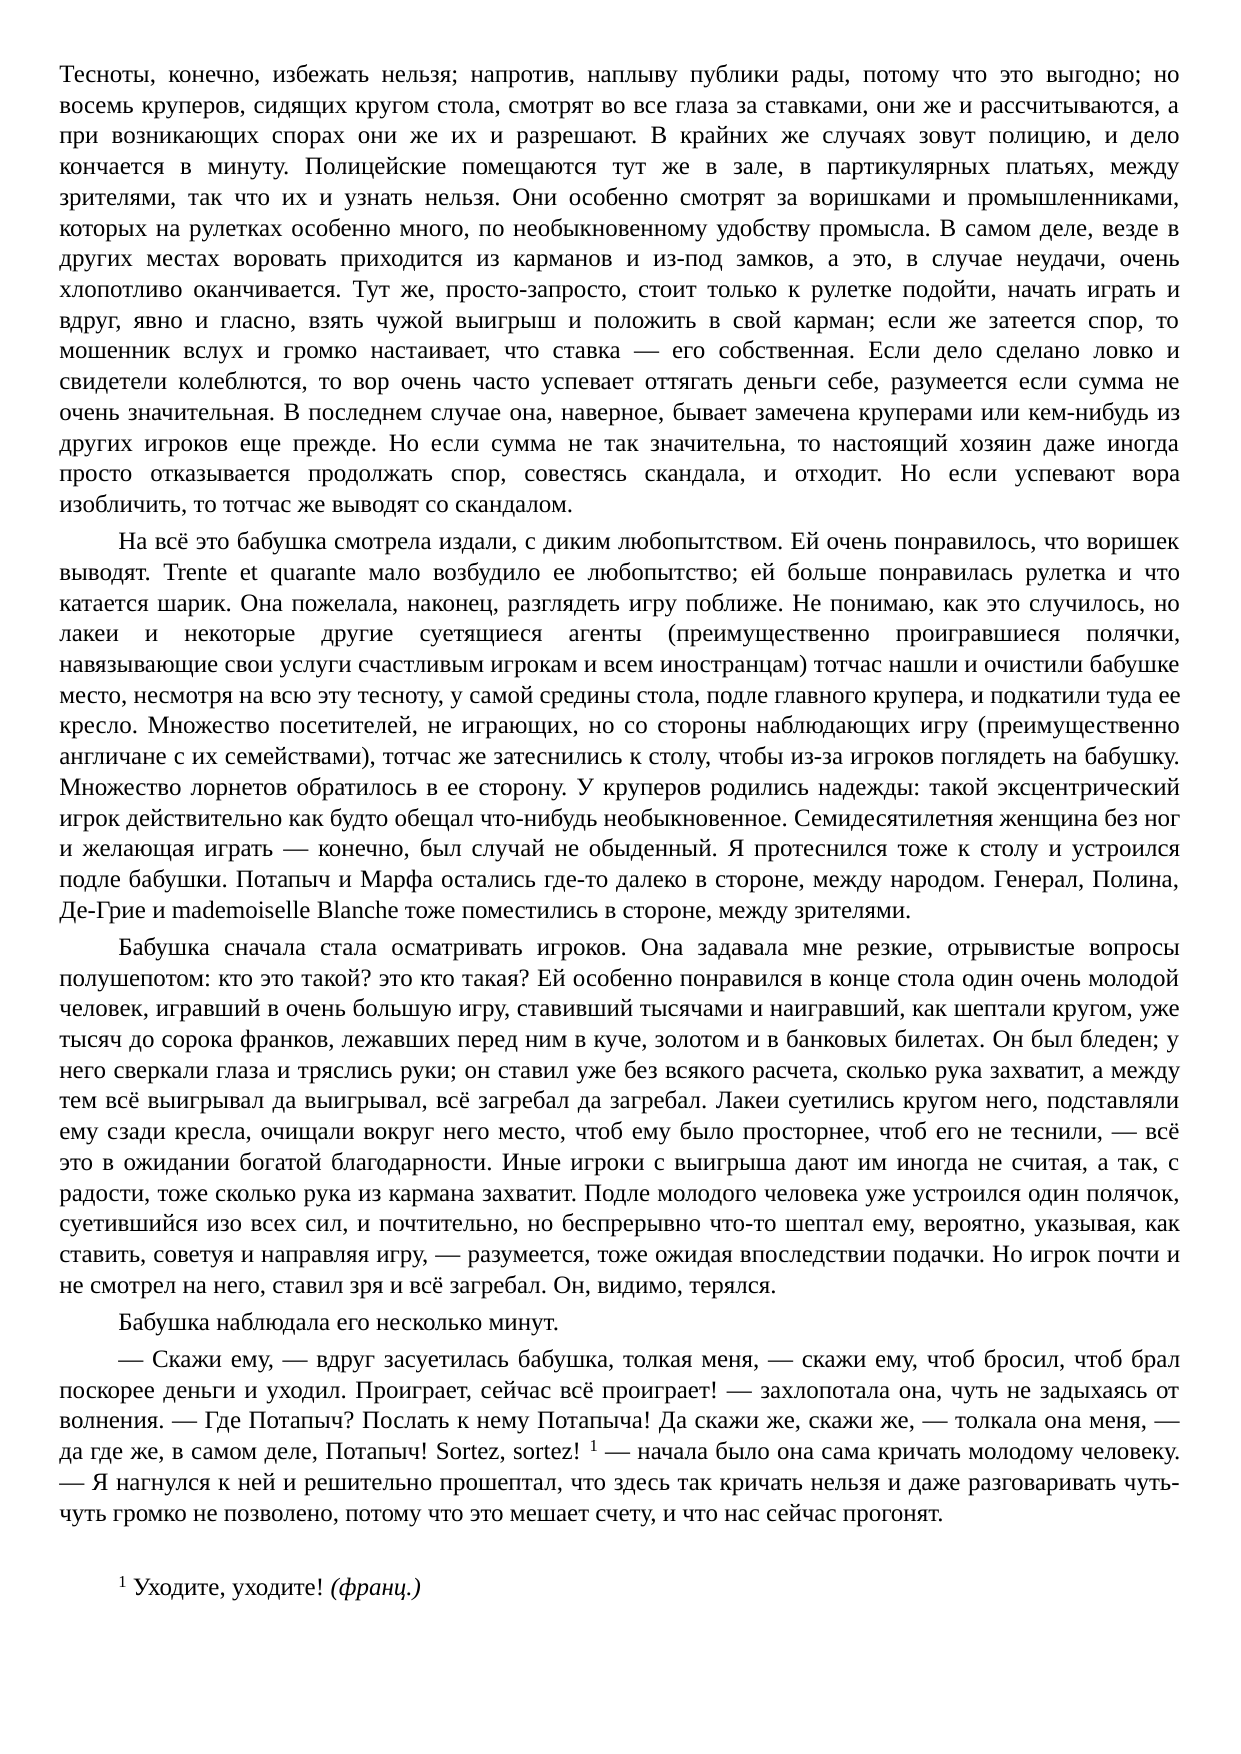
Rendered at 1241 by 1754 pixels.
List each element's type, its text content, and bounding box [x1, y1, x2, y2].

text — Скажи ему, — вдруг засуетилась бабушка, толкая меня, — скажи ему, чтоб бросил, чтоб брал поскорее деньги и уходил. Проиграет, сейчас всё проиграет! — захлопотала она, чуть не задыхаясь от волнения. — Где Потапыч? Послать к нему Потапыча! Да скажи же, скажи же, — толкала она меня, — да где же, в самом деле, Потапыч! Sortez, sortez! 1 — начала было она сама кричать молодому человеку. — Я нагнулся к ней и решительно прошептал, что здесь так кричать нельзя и даже разговаривать чуть-чуть громко не позволено, потому что это мешает счету, и что нас сейчас прогонят. [59, 1344, 1181, 1526]
text Бабушка наблюдала его несколько минут. [59, 1307, 1181, 1336]
text На всё это бабушка смотрела издали, с диким любопытством. Ей очень понравилось, что воришек выводят. Trente et quarante мало возбудило ее любопытство; ей больше понравилась рулетка и что катается шарик. Она пожелала, наконец, разглядеть игру поближе. Не понимаю, как это случилось, но лакеи и некоторые другие суетящиеся агенты (преимущественно проигравшиеся полячки, навязывающие свои услуги счастливым игрокам и всем иностранцам) тотчас нашли и очистили бабушке место, несмотря на всю эту тесноту, у самой средины стола, подле главного крупера, и подкатили туда ее кресло. Множество посетителей, не играющих, но со стороны наблюдающих игру (преимущественно англичане с их семействами), тотчас же затеснились к столу, чтобы из-за игроков поглядеть на бабушку. Множество лорнетов обратилось в ее сторону. У круперов родились надежды: такой эксцентрический игрок действительно как будто обещал что-нибудь необыкновенное. Семидесятилетняя женщина без ног и желающая играть — конечно, был случай не обыденный. Я протеснился тоже к столу и устроился подле бабушки. Потапыч и Марфа остались где-то далеко в стороне, между народом. Генерал, Полина, Де-Грие и mademoiselle Blanche тоже поместились в стороне, между зрителями. [59, 526, 1181, 924]
text Бабушка сначала стала осматривать игроков. Она задавала мне резкие, отрывистые вопросы полушепотом: кто это такой? это кто такая? Ей особенно понравился в конце стола один очень молодой человек, игравший в очень большую игру, ставивший тысячами и наигравший, как шептали кругом, уже тысяч до сорока франков, лежавших перед ним в куче, золотом и в банковых билетах. Он был бледен; у него сверкали глаза и тряслись руки; он ставил уже без всякого расчета, сколько рука захватит, а между тем всё выигрывал да выигрывал, всё загребал да загребал. Лакеи суетились кругом него, подставляли ему сзади кресла, очищали вокруг него место, чтоб ему было просторнее, чтоб его не теснили, — всё это в ожидании богатой благодарности. Иные игроки с выигрыша дают им иногда не считая, а так, с радости, тоже сколько рука из кармана захватит. Подле молодого человека уже устроился один полячок, суетившийся изо всех сил, и почтительно, но беспрерывно что-то шептал ему, вероятно, указывая, как ставить, советуя и направляя игру, — разумеется, тоже ожидая впоследствии подачки. Но игрок почти и не смотрел на него, ставил зря и всё загребал. Он, видимо, терялся. [59, 932, 1181, 1299]
text 1 Уходите, уходите! (франц.) [59, 1572, 1181, 1600]
text Тесноты, конечно, избежать нельзя; напротив, наплыву публики рады, потому что это выгодно; но восемь круперов, сидящих кругом стола, смотрят во все глаза за ставками, они же и рассчитываются, а при возникающих спорах они же их и разрешают. В крайних же случаях зовут полицию, и дело кончается в минуту. Полицейские помещаются тут же в зале, в партикулярных платьях, между зрителями, так что их и узнать нельзя. Они особенно смотрят за воришками и промышленниками, которых на рулетках особенно много, по необыкновенному удобству промысла. В самом деле, везде в других местах воровать приходится из карманов и из-под замков, а это, в случае неудачи, очень хлопотливо оканчивается. Тут же, просто-запросто, стоит только к рулетке подойти, начать играть и вдруг, явно и гласно, взять чужой выигрыш и положить в свой карман; если же затеется спор, то мошенник вслух и громко настаивает, что ставка — его собственная. Если дело сделано ловко и свидетели колеблются, то вор очень часто успевает оттягать деньги себе, разумеется если сумма не очень значительная. В последнем случае она, наверное, бывает замечена круперами или кем-нибудь из других игроков еще прежде. Но если сумма не так значительна, то настоящий хозяин даже иногда просто отказывается продолжать спор, совестясь скандала, и отходит. Но если успевают вора изобличить, то тотчас же выводят со скандалом. [59, 59, 1181, 518]
